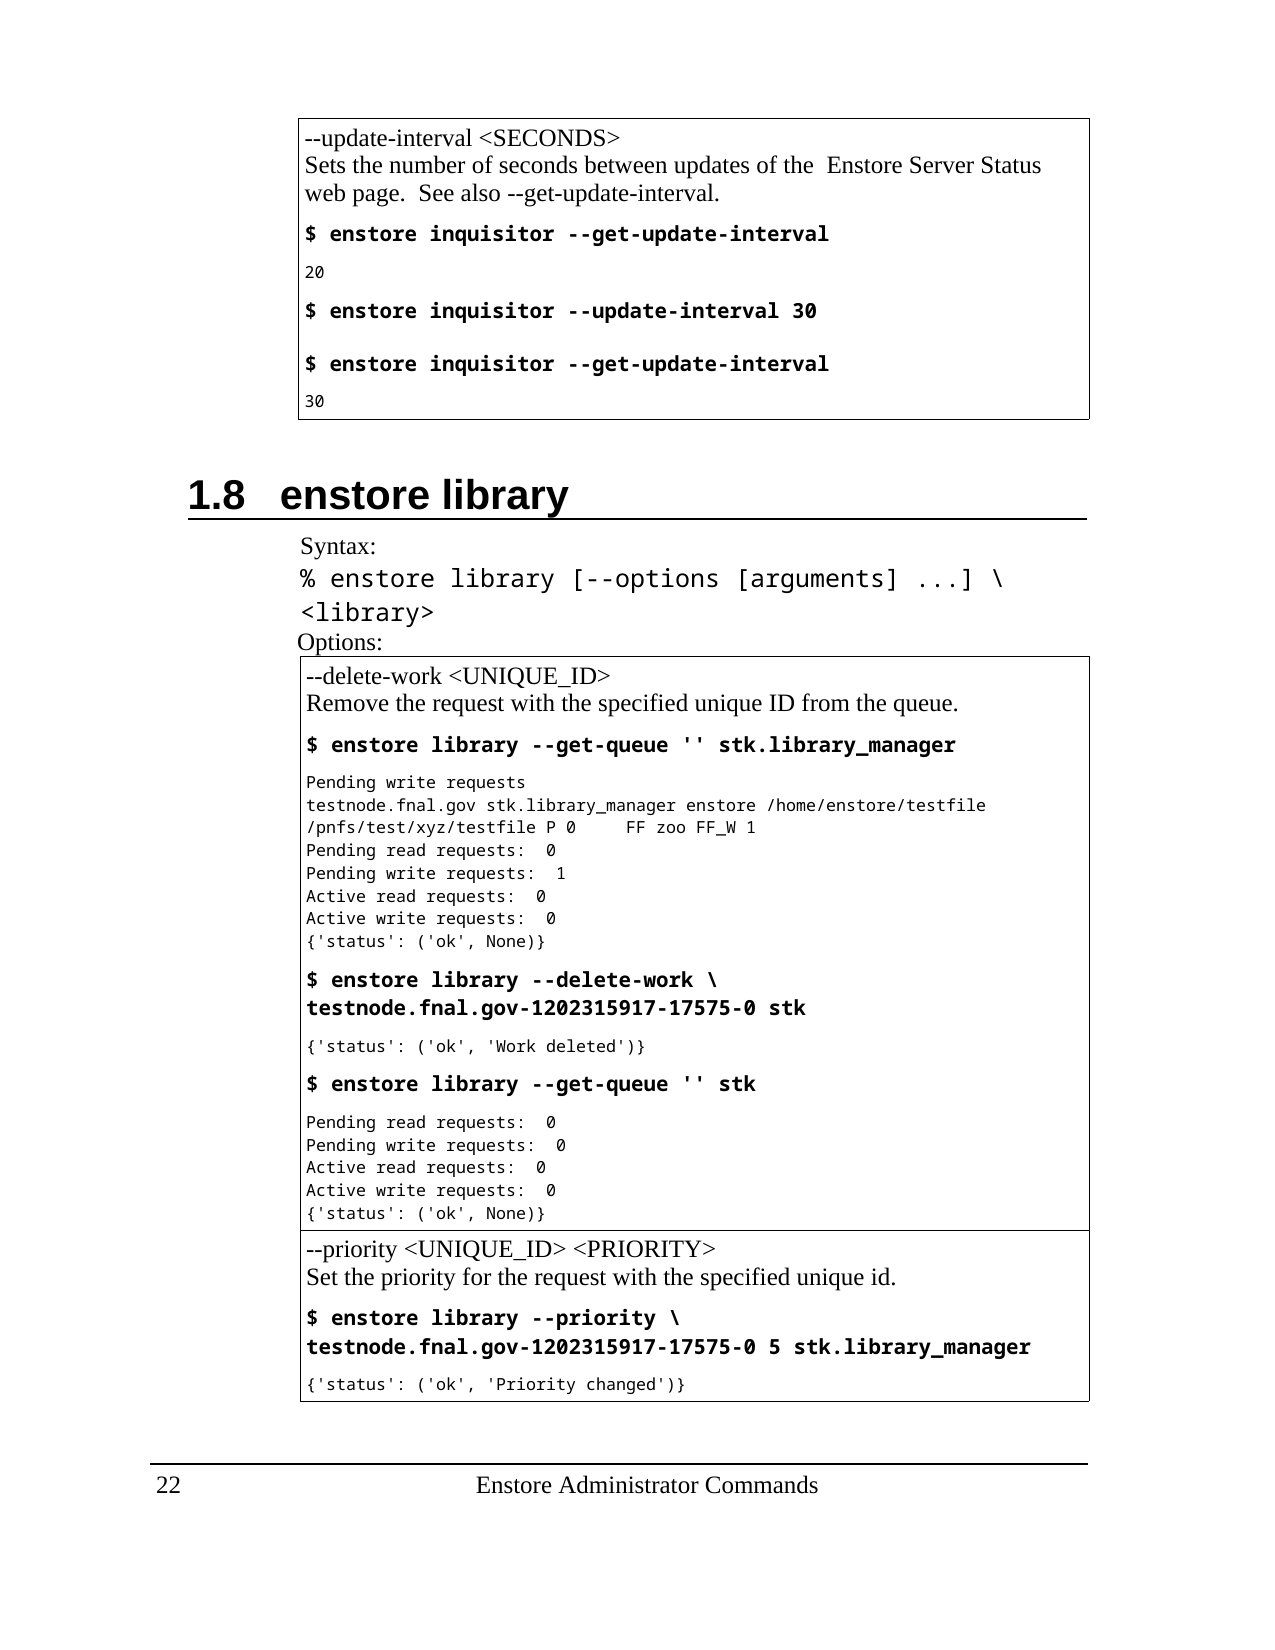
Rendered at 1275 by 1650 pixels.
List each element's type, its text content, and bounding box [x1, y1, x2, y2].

table_cell --priority <UNIQUE_ID> <PRIORITY> Set the priority for the request with the specified unique id. $ enstore library --priority \ testnode.fnal.gov-1202315917-17575-0 5 stk.library_manager {'status': ('ok', 'Priority changed')} [301, 1231, 1089, 1401]
text Syntax: [300, 532, 1087, 560]
subtitle enstore library [187, 471, 1087, 520]
table_cell --update-interval <SECONDS> Sets the number of seconds between updates of the Enstore Server Status web page. See also ‑‑get‑update‑interval. $ enstore inquisitor --get-update-interval 20 $ enstore inquisitor --update-interval 30 $ enstore inquisitor --get-update-interval 30 [299, 119, 1089, 418]
text % enstore library [--options [arguments] ...] \ <library> [300, 560, 1087, 628]
text Options: [297, 628, 1087, 656]
table_header --delete-work <UNIQUE_ID> Remove the request with the specified unique ID from the queue. $ enstore library --get-queue '' stk.library_manager Pending write requests testnode.fnal.gov stk.library_manager enstore /home/enstore/testfile /pnfs/test/xyz/testfile P 0 FF zoo FF_W 1 Pending read requests: 0 Pending write requests: 1 Active read requests: 0 Active write requests: 0 {'status': ('ok', None)} $ enstore library --delete-work \ testnode.fnal.gov-1202315917-17575-0 stk {'status': ('ok', 'Work deleted')} $ enstore library --get-queue '' stk Pending read requests: 0 Pending write requests: 0 Active read requests: 0 Active write requests: 0 {'status': ('ok', None)} [301, 657, 1089, 1230]
